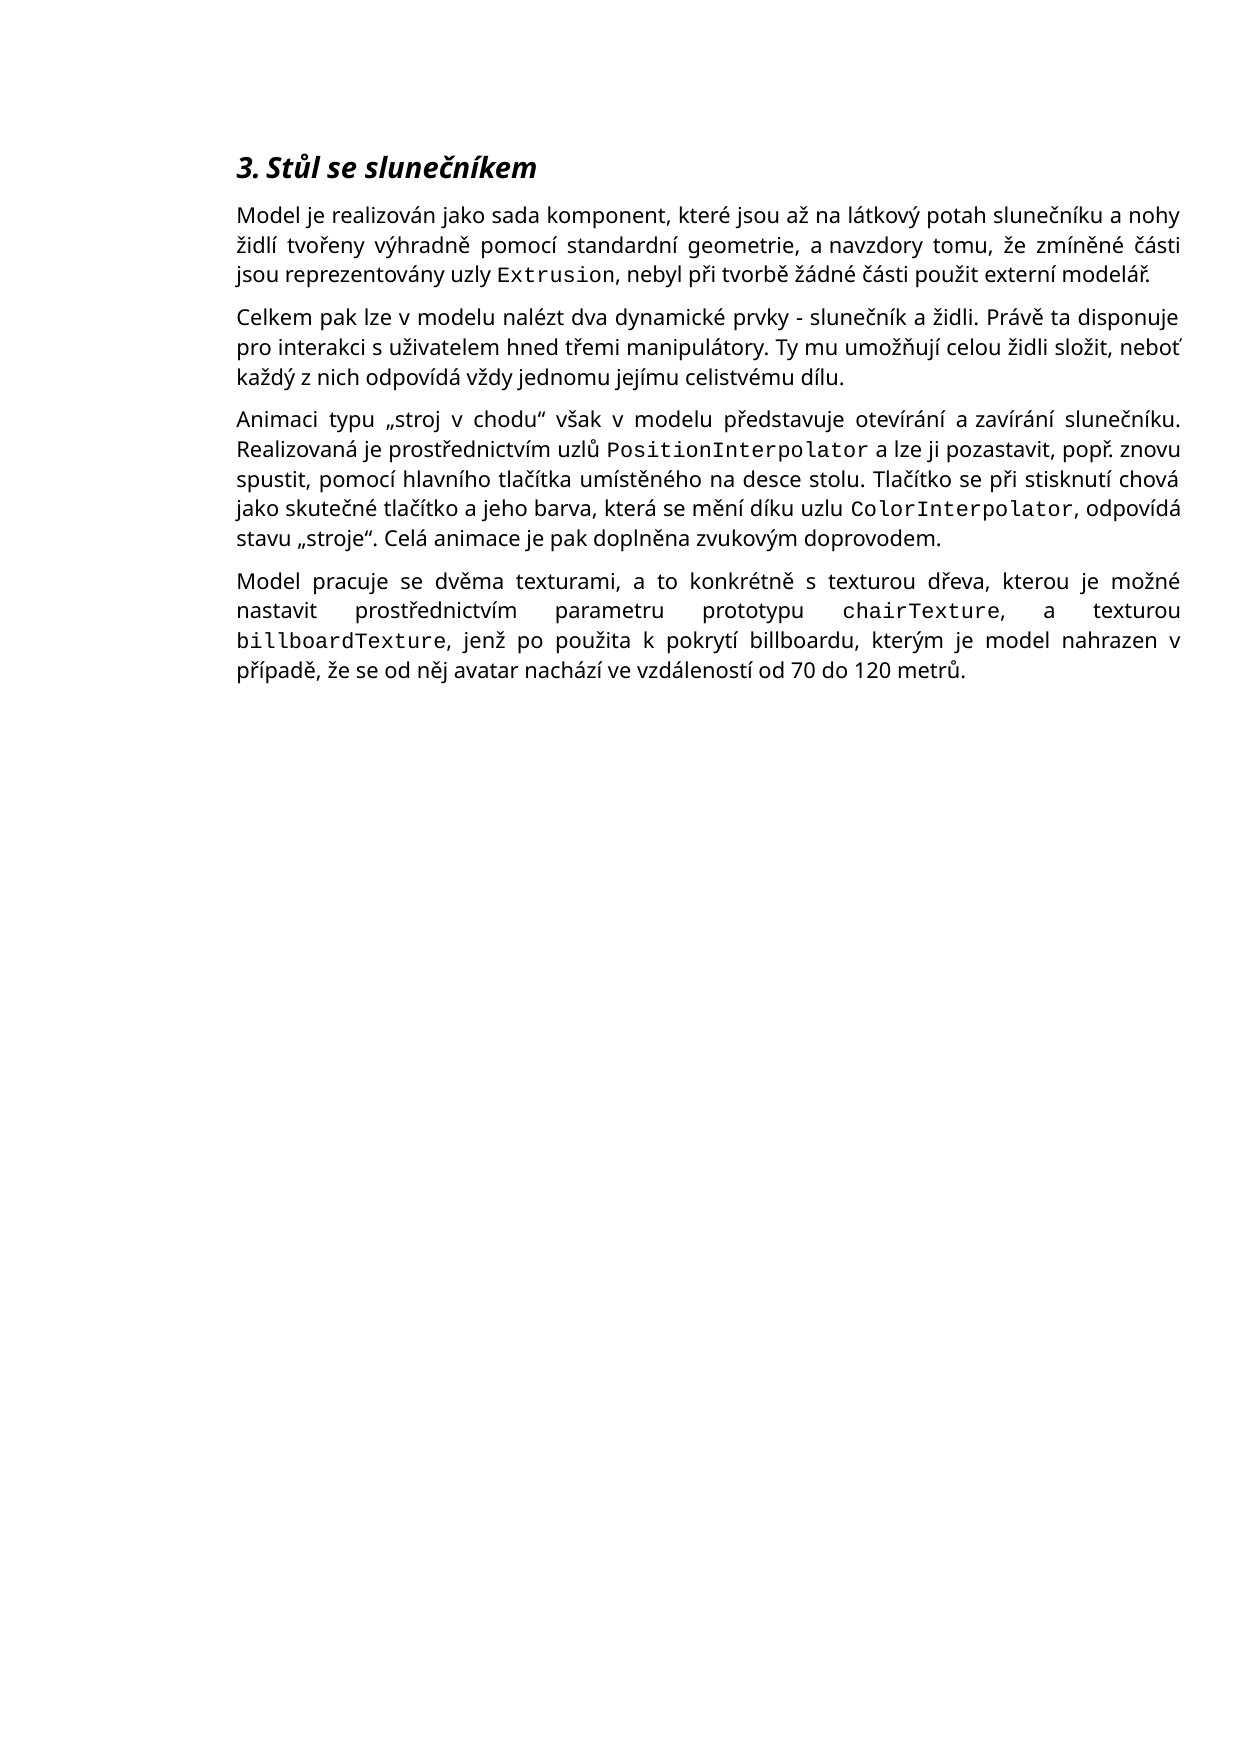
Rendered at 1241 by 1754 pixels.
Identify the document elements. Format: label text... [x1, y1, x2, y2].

text Celkem pak lze v modelu nalézt dva dynamické prvky - slunečník a židli. Právě ta disponuje pro interakci s uživatelem hned třemi manipulátory. Ty mu umožňují celou židli složit, neboť každý z nich odpovídá vždy jednomu jejímu celistvému dílu. [236, 302, 1181, 391]
subtitle Stůl se slunečníkem [236, 148, 1181, 187]
text Model pracuje se dvěma texturami, a to konkrétně s texturou dřeva, kterou je možné nastavit prostřednictvím parametru prototypu chairTexture, a texturou billboardTexture, jenž po použita k pokrytí billboardu, kterým je model nahrazen v případě, že se od něj avatar nachází ve vzdáleností od 70 do 120 metrů. [236, 566, 1181, 685]
text Animaci typu „stroj v chodu“ však v modelu představuje otevírání a zavírání slunečníku. Realizovaná je prostřednictvím uzlů PositionInterpolator a lze ji pozastavit, popř. znovu spustit, pomocí hlavního tlačítka umístěného na desce stolu. Tlačítko se při stisknutí chová jako skutečné tlačítko a jeho barva, která se mění díku uzlu ColorInterpolator, odpovídá stavu „stroje“. Celá animace je pak doplněna zvukovým doprovodem. [236, 404, 1181, 553]
text Model je realizován jako sada komponent, které jsou až na látkový potah slunečníku a nohy židlí tvořeny výhradně pomocí standardní geometrie, a navzdory tomu, že zmíněné části jsou reprezentovány uzly Extrusion, nebyl při tvorbě žádné části použit externí modelář. [236, 200, 1181, 289]
